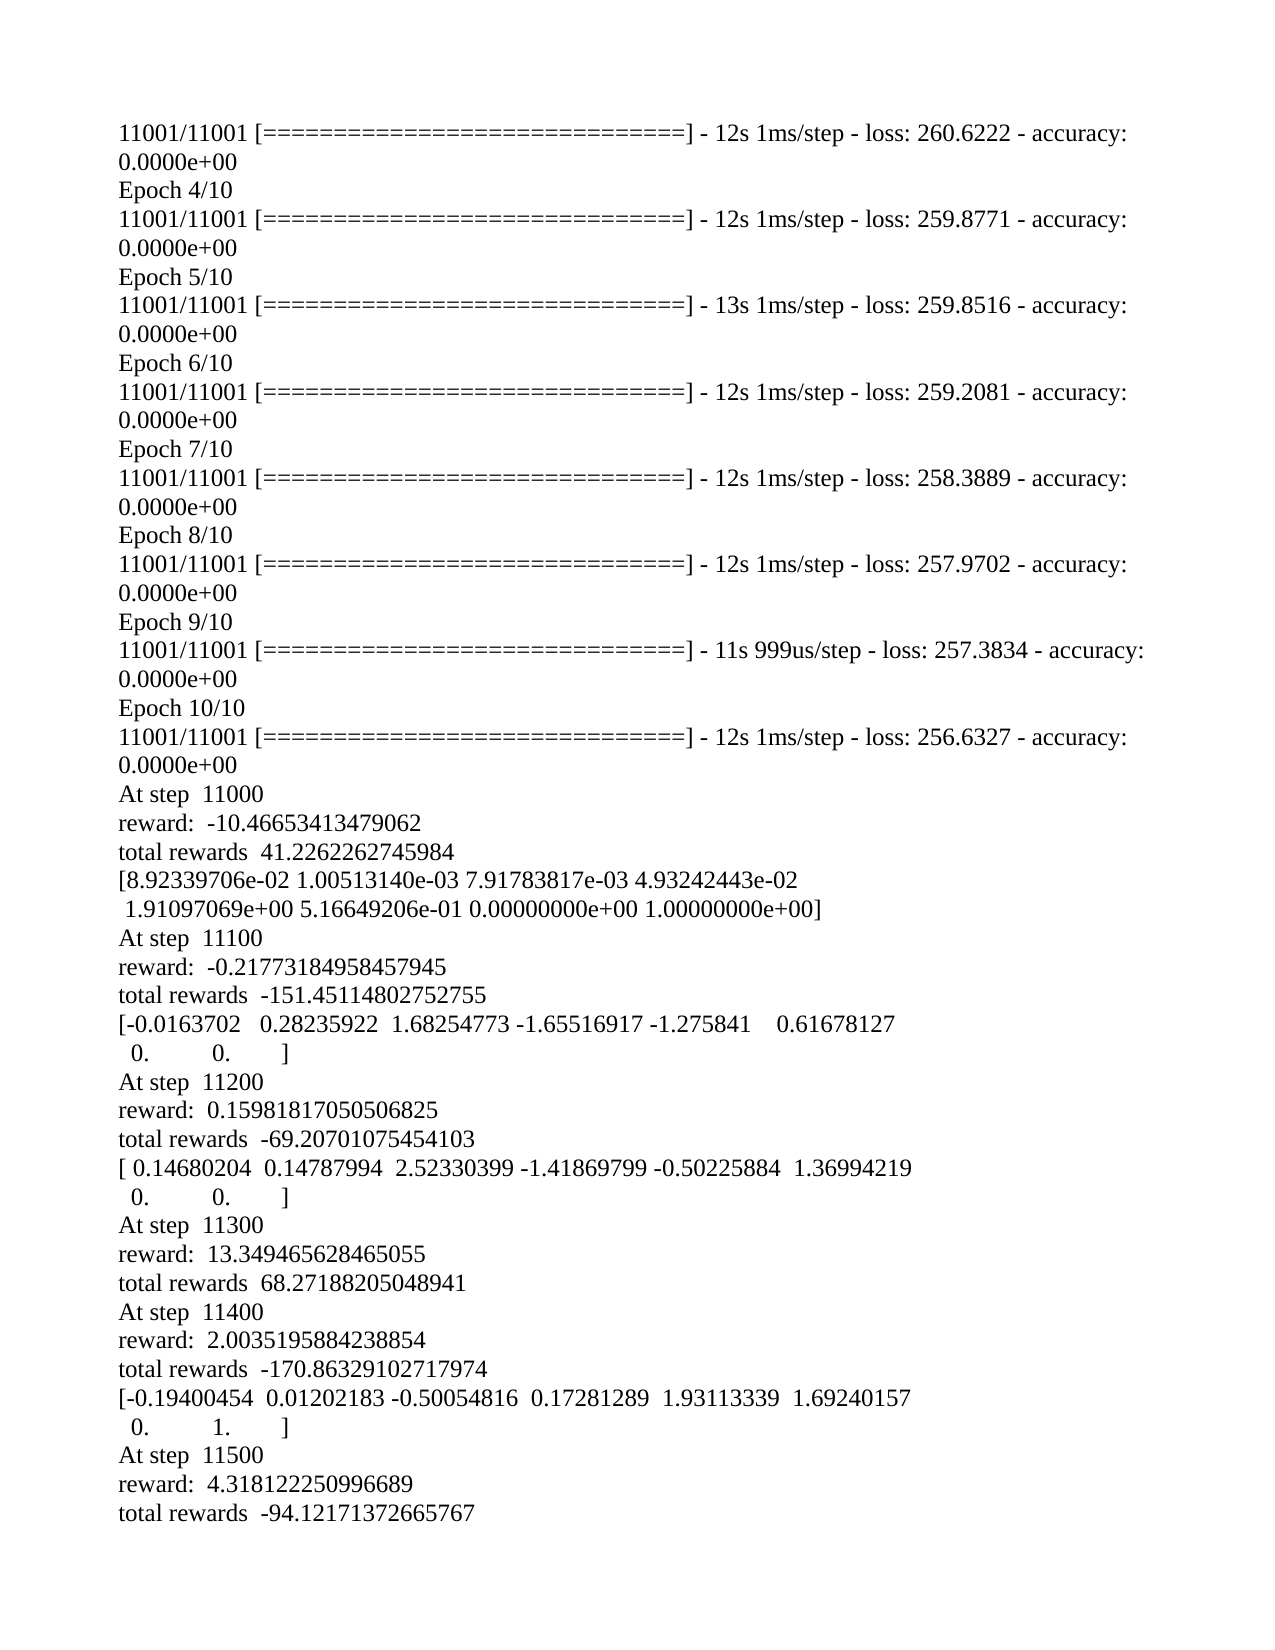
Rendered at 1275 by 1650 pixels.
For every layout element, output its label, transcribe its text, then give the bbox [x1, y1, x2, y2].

text reward: 4.318122250996689 [118, 1469, 1157, 1498]
text Epoch 6/10 [118, 348, 1157, 377]
text 0. 0. ] [118, 1182, 1157, 1211]
text total rewards -69.20701075454103 [118, 1124, 1157, 1153]
text total rewards -151.45114802752755 [118, 981, 1157, 1009]
text 11001/11001 [==============================] - 12s 1ms/step - loss: 257.9702 - accuracy: 0.0000e+00 [118, 549, 1157, 607]
text At step 11300 [118, 1211, 1157, 1239]
text Epoch 7/10 [118, 434, 1157, 463]
text 11001/11001 [==============================] - 12s 1ms/step - loss: 256.6327 - accuracy: 0.0000e+00 [118, 722, 1157, 779]
text total rewards 41.2262262745984 [118, 837, 1157, 866]
text At step 11000 [118, 779, 1157, 808]
text Epoch 10/10 [118, 693, 1157, 722]
text At step 11200 [118, 1067, 1157, 1096]
text 11001/11001 [==============================] - 11s 999us/step - loss: 257.3834 - accuracy: 0.0000e+00 [118, 636, 1157, 693]
text 11001/11001 [==============================] - 12s 1ms/step - loss: 259.2081 - accuracy: 0.0000e+00 [118, 377, 1157, 434]
text reward: 13.349465628465055 [118, 1239, 1157, 1268]
text 11001/11001 [==============================] - 12s 1ms/step - loss: 260.6222 - accuracy: 0.0000e+00 [118, 118, 1157, 176]
text [8.92339706e-02 1.00513140e-03 7.91783817e-03 4.93242443e-02 [118, 866, 1157, 894]
text [-0.19400454 0.01202183 -0.50054816 0.17281289 1.93113339 1.69240157 [118, 1383, 1157, 1412]
text 0. 1. ] [118, 1412, 1157, 1441]
text total rewards -94.12171372665767 [118, 1498, 1157, 1527]
text reward: -0.21773184958457945 [118, 952, 1157, 981]
text Epoch 5/10 [118, 262, 1157, 291]
text reward: 0.15981817050506825 [118, 1096, 1157, 1124]
text 11001/11001 [==============================] - 13s 1ms/step - loss: 259.8516 - accuracy: 0.0000e+00 [118, 291, 1157, 348]
text [-0.0163702 0.28235922 1.68254773 -1.65516917 -1.275841 0.61678127 [118, 1009, 1157, 1038]
text total rewards 68.27188205048941 [118, 1268, 1157, 1297]
text At step 11100 [118, 923, 1157, 952]
text [ 0.14680204 0.14787994 2.52330399 -1.41869799 -0.50225884 1.36994219 [118, 1153, 1157, 1182]
text Epoch 4/10 [118, 176, 1157, 204]
text 11001/11001 [==============================] - 12s 1ms/step - loss: 259.8771 - accuracy: 0.0000e+00 [118, 204, 1157, 262]
text 11001/11001 [==============================] - 12s 1ms/step - loss: 258.3889 - accuracy: 0.0000e+00 [118, 463, 1157, 521]
text 0. 0. ] [118, 1038, 1157, 1067]
text reward: 2.0035195884238854 [118, 1326, 1157, 1354]
text total rewards -170.86329102717974 [118, 1354, 1157, 1383]
text reward: -10.46653413479062 [118, 808, 1157, 837]
text 1.91097069e+00 5.16649206e-01 0.00000000e+00 1.00000000e+00] [118, 894, 1157, 923]
text At step 11400 [118, 1297, 1157, 1326]
text Epoch 9/10 [118, 607, 1157, 636]
text Epoch 8/10 [118, 521, 1157, 549]
text At step 11500 [118, 1441, 1157, 1469]
